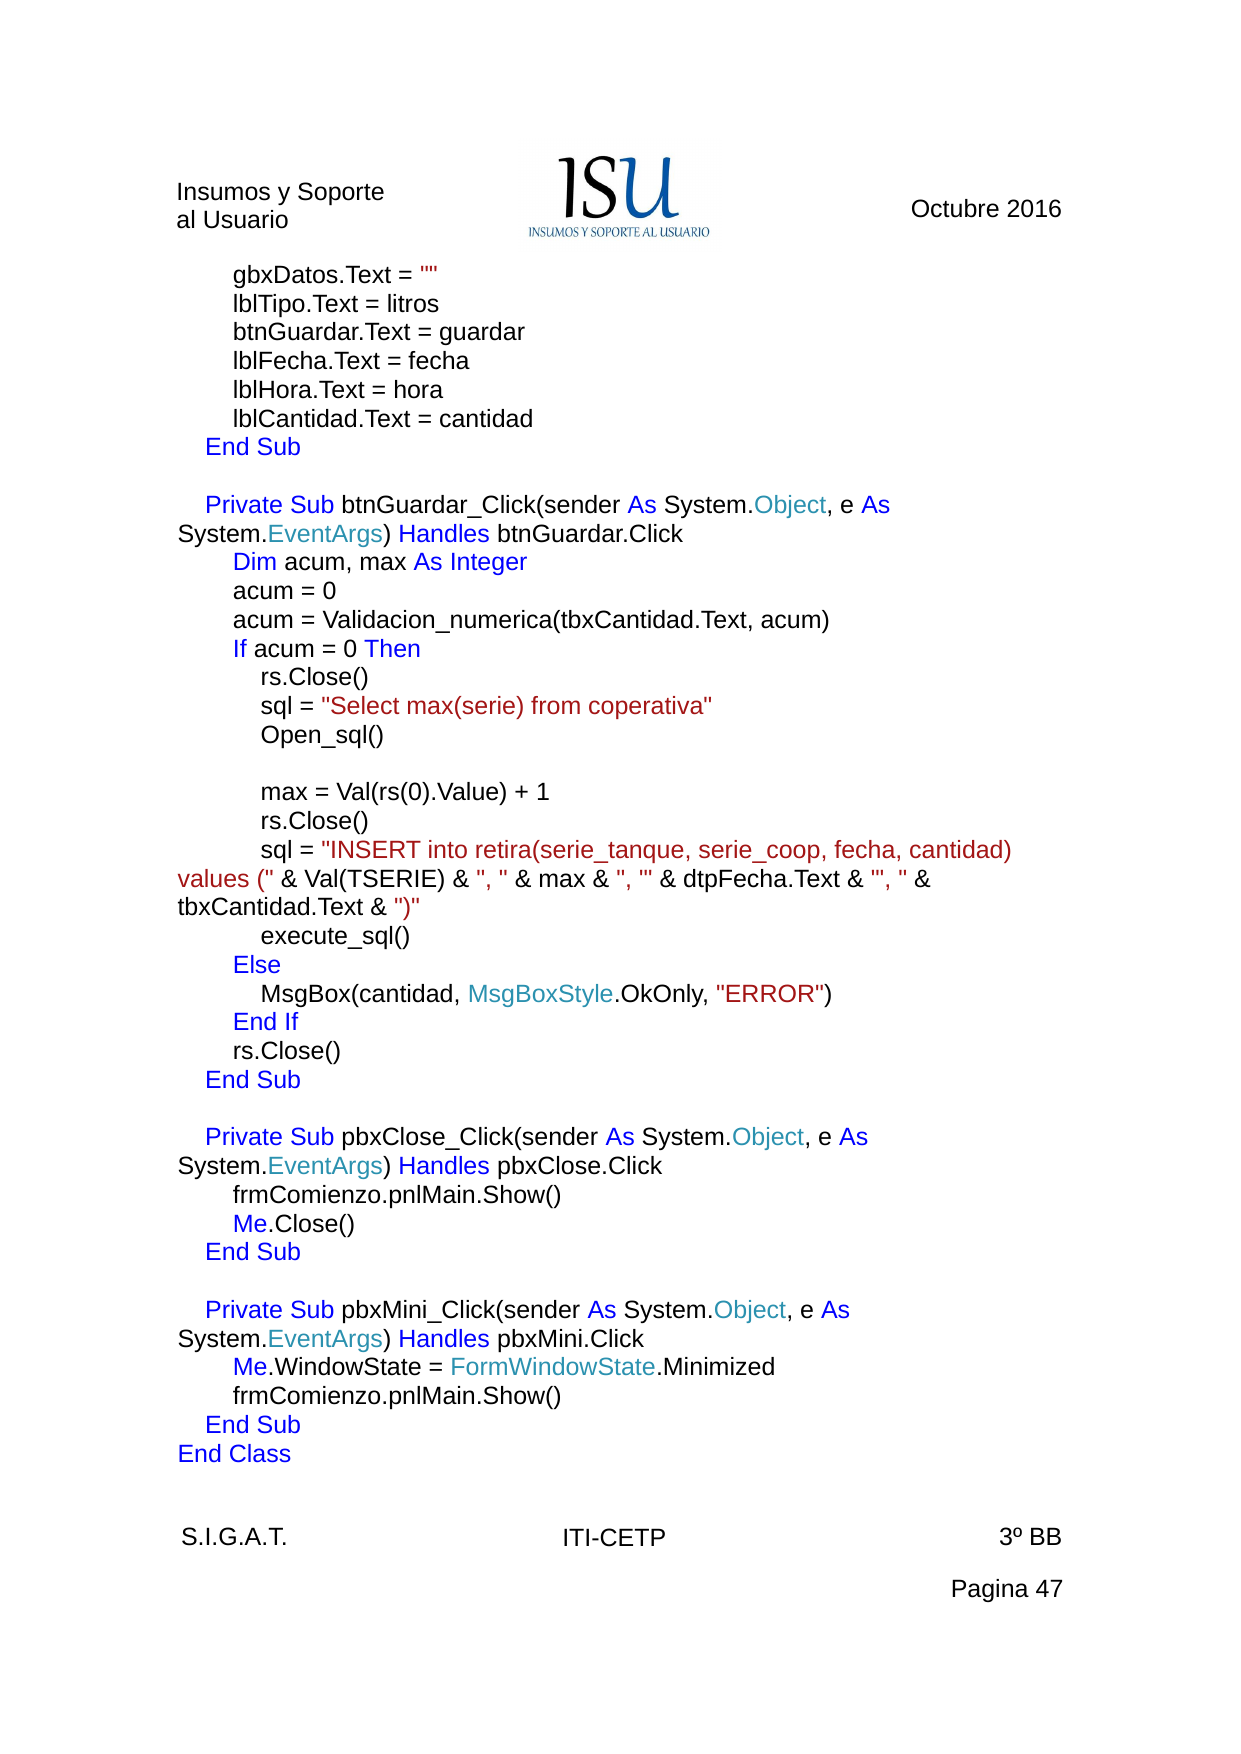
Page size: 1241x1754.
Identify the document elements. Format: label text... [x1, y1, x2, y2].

text frmComienzo.pnlMain.Show() [177, 1381, 1063, 1410]
text Private Sub pbxMini_Click(sender As System.Object, e As System.EventArgs) Handles pbxMini.Click [177, 1295, 1063, 1352]
text Me.WindowState = FormWindowState.Minimized [177, 1352, 1063, 1381]
text Private Sub pbxClose_Click(sender As System.Object, e As System.EventArgs) Handles pbxClose.Click [177, 1122, 1063, 1180]
text sql = "Select max(serie) from coperativa" [177, 691, 1063, 720]
text End Sub [177, 432, 1063, 461]
text acum = Validacion_numerica(tbxCantidad.Text, acum) [177, 605, 1063, 633]
text execute_sql() [177, 921, 1063, 950]
text rs.Close() [177, 806, 1063, 835]
text Dim acum, max As Integer [177, 547, 1063, 576]
text Private Sub btnGuardar_Click(sender As System.Object, e As System.EventArgs) Handles btnGuardar.Click [177, 490, 1063, 547]
text lblCantidad.Text = cantidad [177, 403, 1063, 432]
picture [517, 138, 723, 252]
text rs.Close() [177, 662, 1063, 691]
text End Class [177, 1438, 1063, 1467]
text sql = "INSERT into retira(serie_tanque, serie_coop, fecha, cantidad) values (" & Val(TSERIE) & ", " & max & ", '" & dtpFecha.Text & "', " & tbxCantidad.Text & ")" [177, 835, 1063, 921]
text Else [177, 950, 1063, 978]
text MsgBox(cantidad, MsgBoxStyle.OkOnly, "ERROR") [177, 978, 1063, 1007]
text rs.Close() [177, 1036, 1063, 1065]
text End If [177, 1007, 1063, 1036]
text lblTipo.Text = litros [177, 288, 1063, 317]
text lblFecha.Text = fecha [177, 346, 1063, 375]
text btnGuardar.Text = guardar [177, 317, 1063, 346]
text If acum = 0 Then [177, 633, 1063, 662]
text gbxDatos.Text = "" [177, 260, 1063, 288]
text End Sub [177, 1237, 1063, 1266]
text acum = 0 [177, 576, 1063, 605]
text lblHora.Text = hora [177, 375, 1063, 403]
text End Sub [177, 1065, 1063, 1093]
text frmComienzo.pnlMain.Show() [177, 1180, 1063, 1208]
text End Sub [177, 1410, 1063, 1438]
text max = Val(rs(0).Value) + 1 [177, 777, 1063, 806]
text Open_sql() [177, 720, 1063, 748]
text Me.Close() [177, 1208, 1063, 1237]
